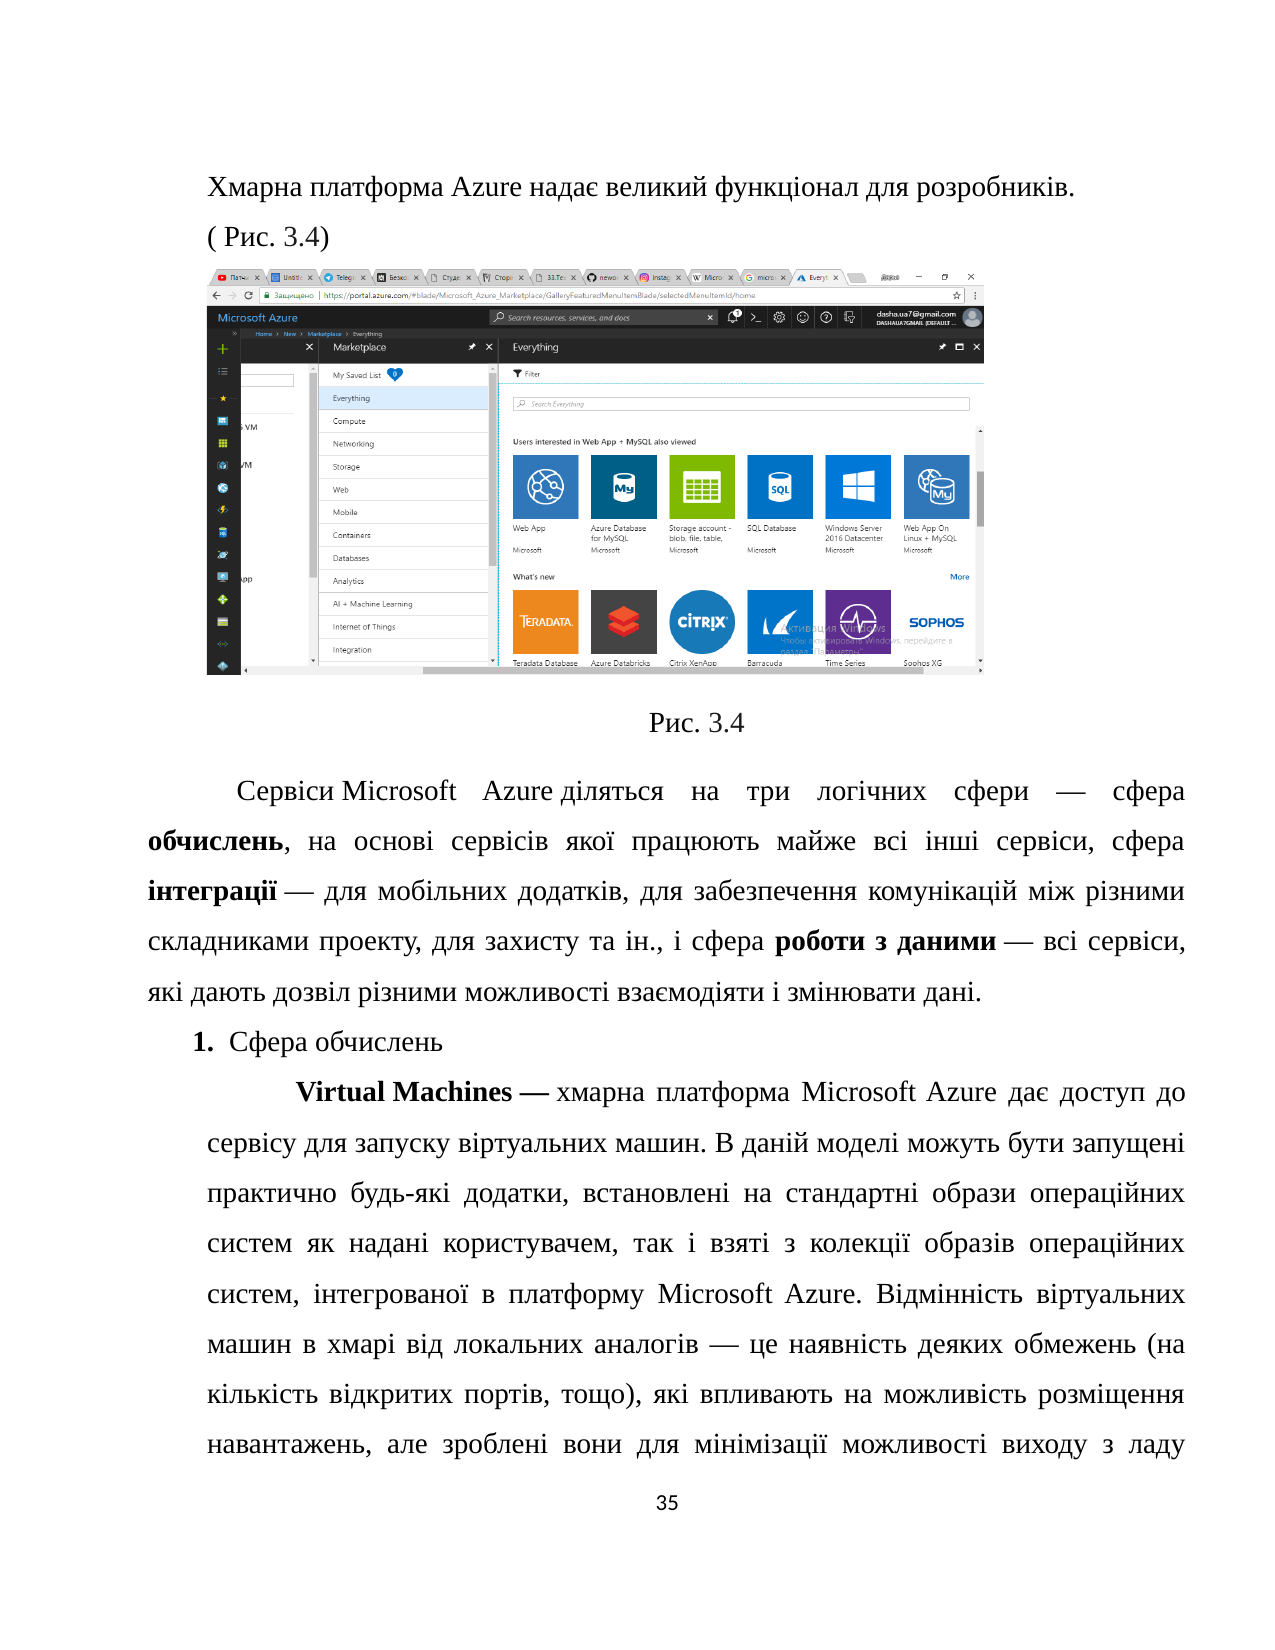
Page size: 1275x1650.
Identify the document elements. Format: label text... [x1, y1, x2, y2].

text Сервіси Microsoft Azure діляться на три логічних сфери — сфера обчислень, на основі сервісів якої працюють майже всі інші сервіси, сфера інтеграції — для мобільних додатків, для забезпечення комунікацій між різними складниками проекту, для захисту та ін., і сфера роботи з даними — всі сервіси, які дають дозвіл різними можливості взаємодіяти і змінювати дані. [148, 773, 1186, 1007]
picture [206, 269, 984, 675]
text Virtual Machines — хмарна платформа Microsoft Azure дає доступ до сервісу для запуску віртуальних машин. В даній моделі можуть бути запущені практично будь-які додатки, встановлені на стандартні образи операційних систем як надані користувачем, так і взяті з колекції образів операційних систем, інтегрованої в платформу Microsoft Azure. Відмінність віртуальних машин в хмарі від локальних аналогів — це наявність деяких обмежень (на кількість відкритих портів, тощо), які впливають на можливість розміщення навантажень, але зроблені вони для мінімізації можливості виходу з ладу [207, 1074, 1186, 1460]
text ( Рис. 3.4) [148, 219, 1186, 253]
text Рис. 3.4 [148, 706, 1186, 739]
list Сфера обчислень [192, 1024, 1186, 1058]
text Хмарна платформа Azure надає великий функціонал для розробників. [148, 169, 1186, 202]
